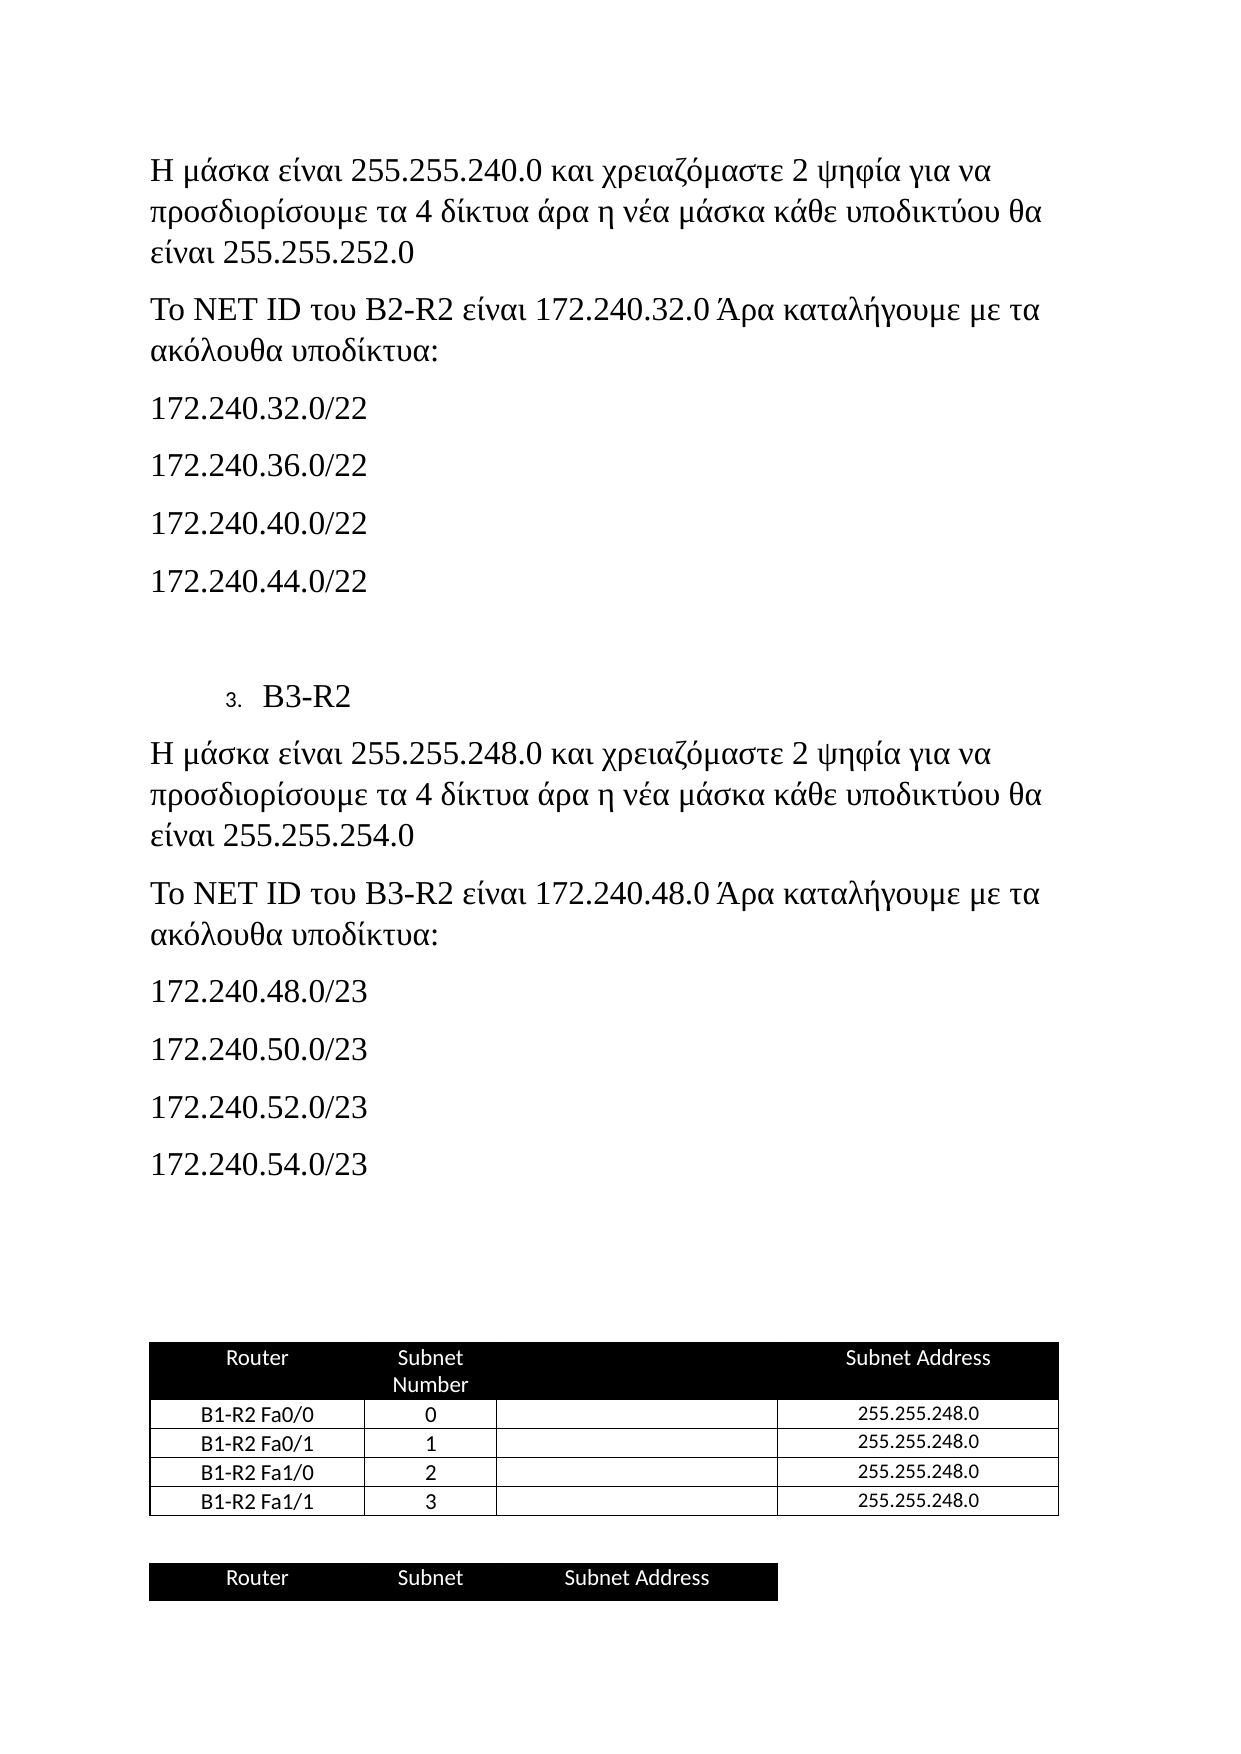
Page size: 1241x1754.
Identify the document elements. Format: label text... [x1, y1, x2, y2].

table_cell 255.255.248.0 [778, 1458, 1058, 1486]
text 172.240.50.0/23 [150, 1029, 1090, 1068]
table_cell [497, 1400, 777, 1428]
table_cell B1-R2 Fa0/1 [151, 1429, 364, 1457]
table_header [497, 1343, 777, 1399]
text Το NET ID του B2-R2 είναι 172.240.32.0 Άρα καταλήγουμε με τα ακόλουθα υποδίκτυα: [150, 289, 1090, 369]
table_header Subnet Number [365, 1343, 496, 1399]
table_cell 255.255.248.0 [778, 1487, 1058, 1515]
text 172.240.40.0/22 [150, 503, 1090, 542]
text 172.240.44.0/22 [150, 561, 1090, 599]
text 172.240.54.0/23 [150, 1144, 1090, 1183]
table_cell [497, 1429, 777, 1457]
table_header Router [151, 1343, 364, 1399]
table_cell B1-R2 Fa1/0 [151, 1458, 364, 1486]
table_header Router [151, 1564, 364, 1600]
table_cell 255.255.248.0 [778, 1400, 1058, 1428]
text 172.240.36.0/22 [150, 446, 1090, 484]
table_cell 1 [365, 1429, 496, 1457]
list B3-R2 [225, 676, 1090, 714]
text 172.240.52.0/23 [150, 1087, 1090, 1125]
text 172.240.32.0/22 [150, 388, 1090, 426]
text 172.240.48.0/23 [150, 972, 1090, 1010]
table_cell 2 [365, 1458, 496, 1486]
table_cell [497, 1487, 777, 1515]
table_cell B1-R2 Fa0/0 [151, 1400, 364, 1428]
table_cell 0 [365, 1400, 496, 1428]
text Η μάσκα είναι 255.255.248.0 και χρειαζόμαστε 2 ψηφία για να προσδιορίσουμε τα 4 δίκτυα άρα η νέα μάσκα κάθε υποδικτύου θα είναι 255.255.254.0 [150, 734, 1090, 854]
text Το NET ID του B3-R2 είναι 172.240.48.0 Άρα καταλήγουμε με τα ακόλουθα υποδίκτυα: [150, 873, 1090, 952]
table_header Subnet [365, 1564, 496, 1600]
table_cell B1-R2 Fa1/1 [151, 1487, 364, 1515]
table_header Subnet Address [497, 1564, 777, 1600]
table_cell 3 [365, 1487, 496, 1515]
table_header Subnet Address [778, 1343, 1058, 1399]
table_cell [497, 1458, 777, 1486]
text Η μάσκα είναι 255.255.240.0 και χρειαζόμαστε 2 ψηφία για να προσδιορίσουμε τα 4 δίκτυα άρα η νέα μάσκα κάθε υποδικτύου θα είναι 255.255.252.0 [150, 150, 1090, 270]
table_cell 255.255.248.0 [778, 1429, 1058, 1457]
